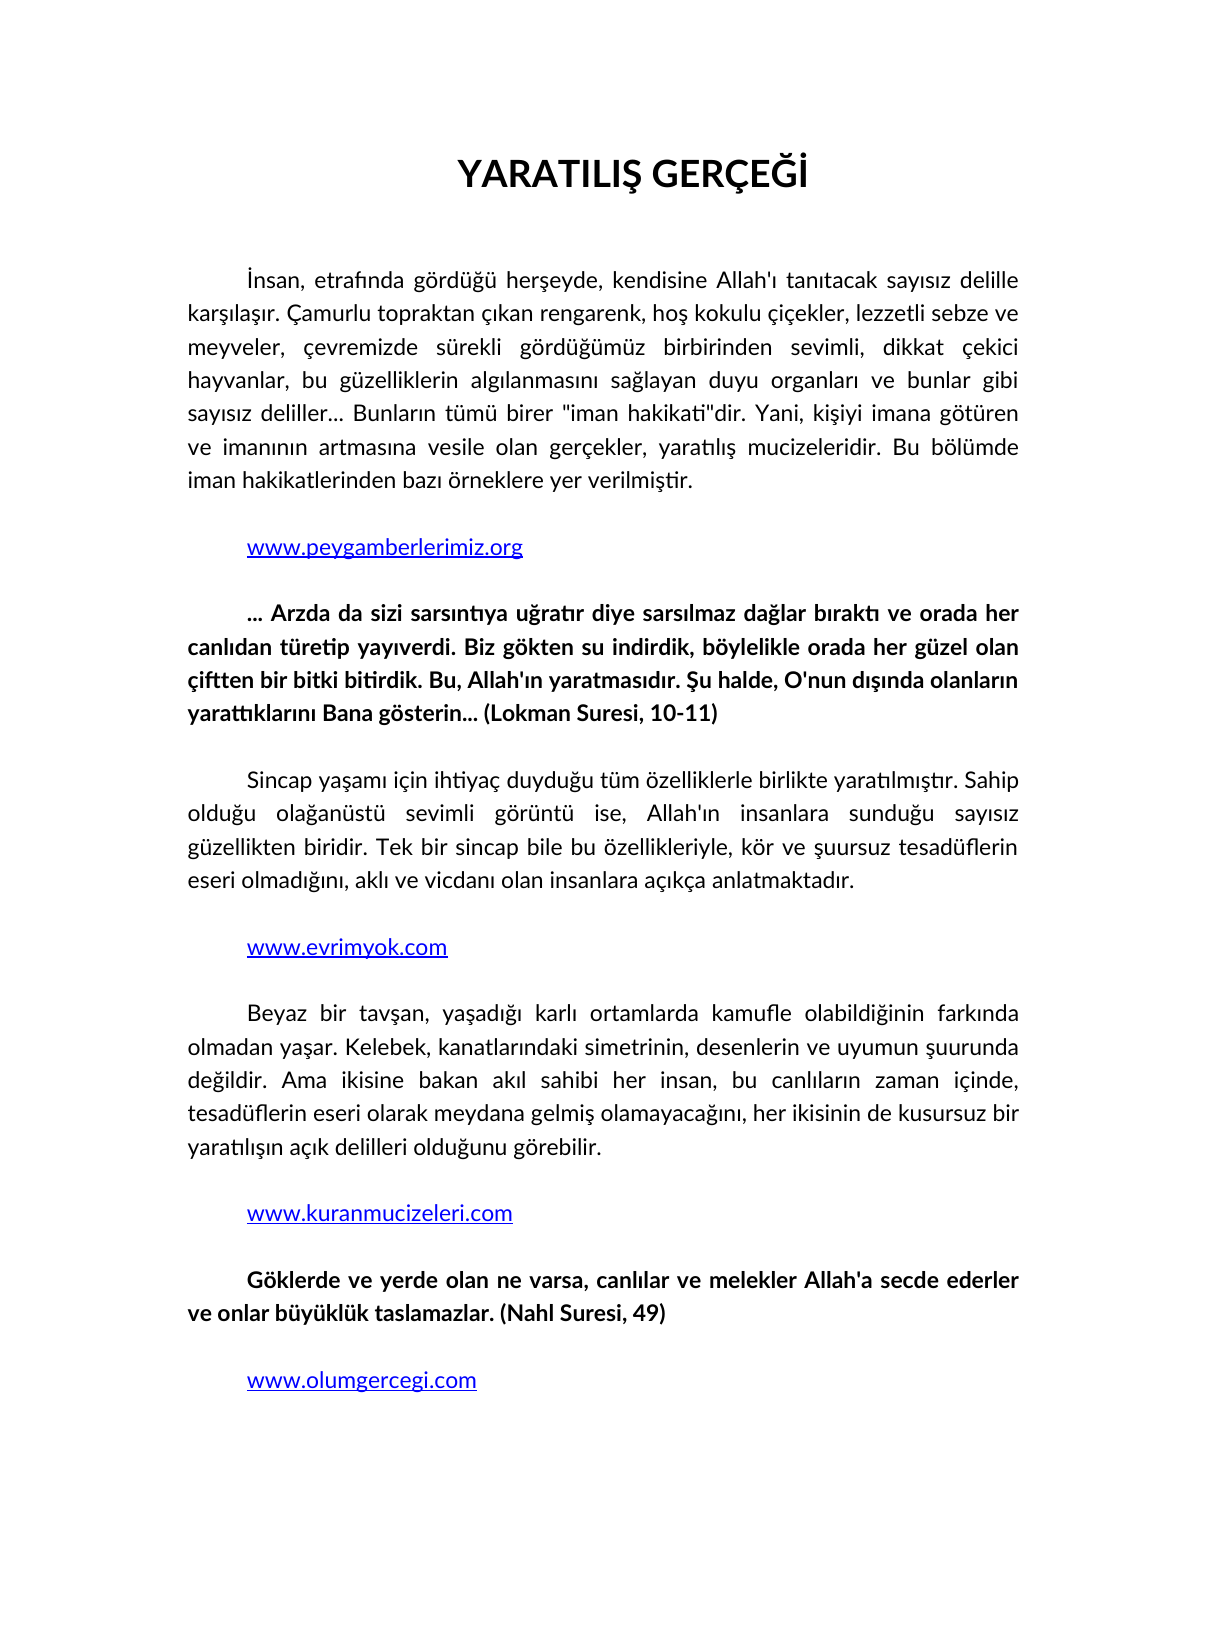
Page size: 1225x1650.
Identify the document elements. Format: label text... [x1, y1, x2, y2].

text www.olumgercegi.com [187, 1362, 1020, 1395]
text Göklerde ve yerde olan ne varsa, canlılar ve melekler Allah'a secde ederler ve onlar büyüklük taslamazlar. (Nahl Suresi, 49) [187, 1262, 1020, 1328]
text www.evrimyok.com [187, 928, 1020, 962]
text www.peygamberlerimiz.org [187, 528, 1020, 562]
text ... Arzda da sizi sarsıntıya uğratır diye sarsılmaz dağlar bıraktı ve orada her canlıdan türetip yayıverdi. Biz gökten su indirdik, böylelikle orada her güzel olan çiftten bir bitki bitirdik. Bu, Allah'ın yaratmasıdır. Şu halde, O'nun dışında olanların yarattıklarını Bana gösterin... (Lokman Suresi, 10-11) [187, 595, 1020, 728]
text Sincap yaşamı için ihtiyaç duyduğu tüm özelliklerle birlikte yaratılmıştır. Sahip olduğu olağanüstü sevimli görüntü ise, Allah'ın insanlara sunduğu sayısız güzellikten biridir. Tek bir sincap bile bu özellikleriyle, kör ve şuursuz tesadüflerin eseri olmadığını, aklı ve vicdanı olan insanlara açıkça anlatmaktadır. [187, 762, 1020, 895]
text Beyaz bir tavşan, yaşadığı karlı ortamlarda kamufle olabildiğinin farkında olmadan yaşar. Kelebek, kanatlarındaki simetrinin, desenlerin ve uyumun şuurunda değildir. Ama ikisine bakan akıl sahibi her insan, bu canlıların zaman içinde, tesadüflerin eseri olarak meydana gelmiş olamayacağını, her ikisinin de kusursuz bir yaratılışın açık delilleri olduğunu görebilir. [187, 995, 1020, 1162]
text İnsan, etrafında gördüğü herşeyde, kendisine Allah'ı tanıtacak sayısız delille karşılaşır. Çamurlu topraktan çıkan rengarenk, hoş kokulu çiçekler, lezzetli sebze ve meyveler, çevremizde sürekli gördüğümüz birbirinden sevimli, dikkat çekici hayvanlar, bu güzelliklerin algılanmasını sağlayan duyu organları ve bunlar gibi sayısız deliller... Bunların tümü birer "iman hakikati"dir. Yani, kişiyi imana götüren ve imanının artmasına vesile olan gerçekler, yaratılış mucizeleridir. Bu bölümde iman hakikatlerinden bazı örneklere yer verilmiştir. [187, 262, 1020, 495]
text YARATILIŞ GERÇEĞİ [187, 150, 1020, 195]
text www.kuranmucizeleri.com [187, 1195, 1020, 1228]
